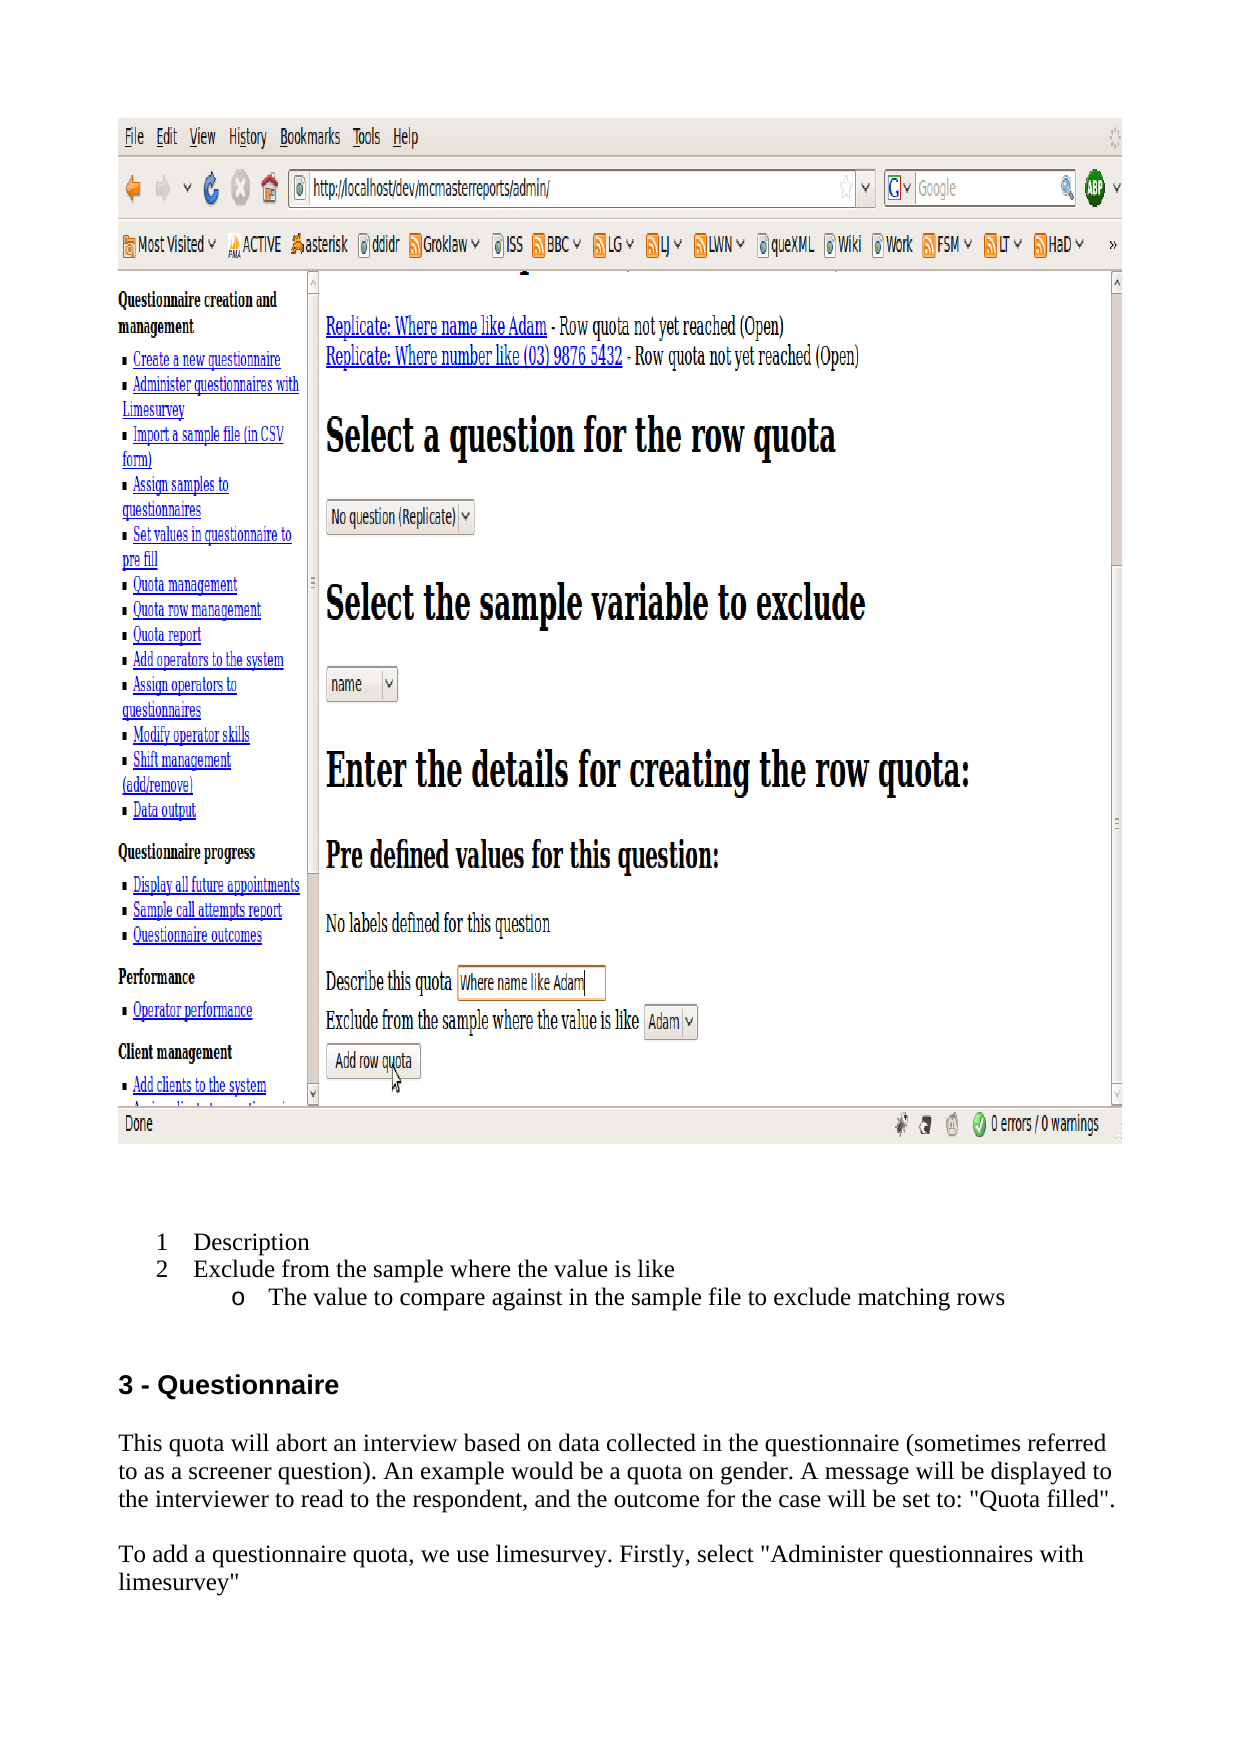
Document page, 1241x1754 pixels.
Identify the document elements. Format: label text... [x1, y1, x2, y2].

list Description [156, 1228, 1122, 1255]
list The value to compare against in the sample file to exclude matching rows [231, 1283, 1122, 1341]
text This quota will abort an interview based on data collected in the questionnaire (sometimes referred to as a screener question). An example would be a quota on gender. A message will be displayed to the interviewer to read to the respondent, and the outcome for the case will be set to: "Quota filled". To add a questionnaire quota, we use limesurvey. Firstly, select "Administer questionnaires with limesurvey" [118, 1429, 1122, 1596]
subtitle 3 - Questionnaire [118, 1370, 1122, 1400]
list Exclude from the sample where the value is like [156, 1255, 1122, 1283]
picture [118, 118, 1123, 1144]
